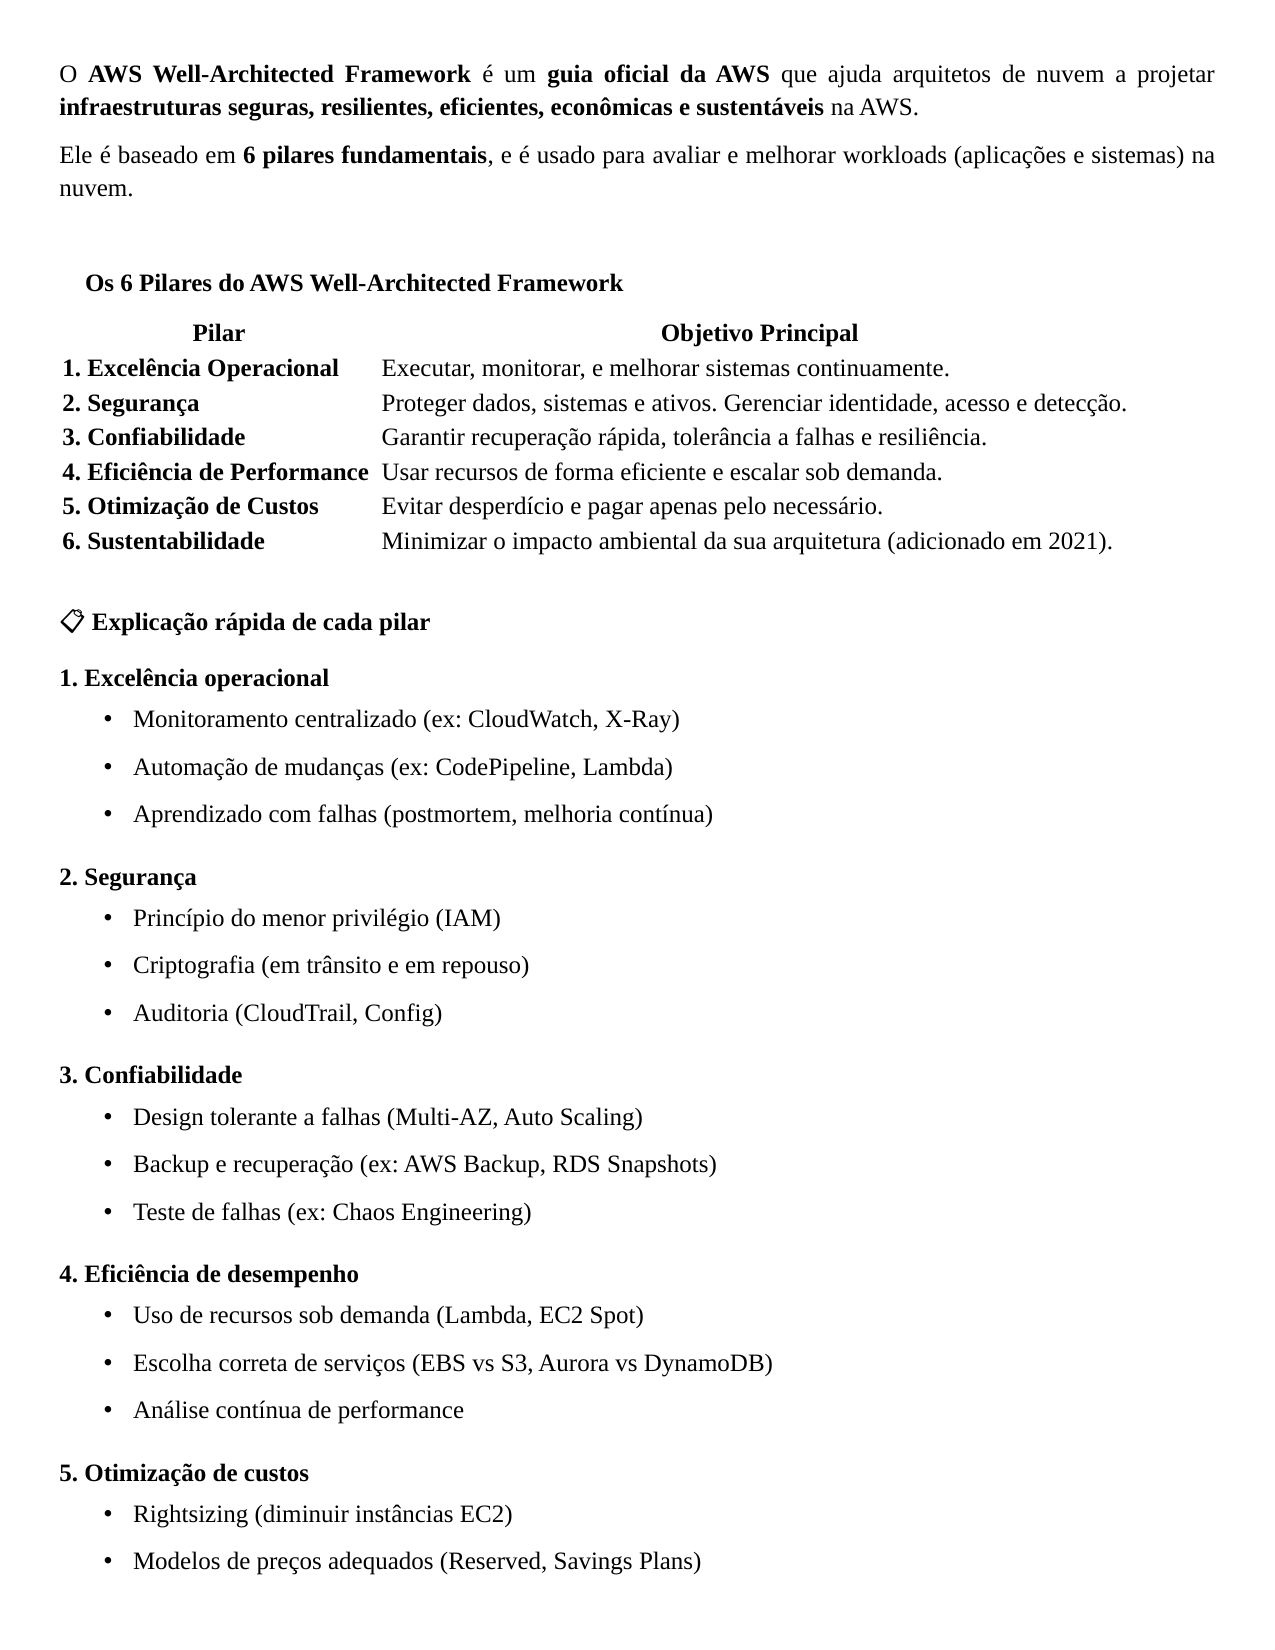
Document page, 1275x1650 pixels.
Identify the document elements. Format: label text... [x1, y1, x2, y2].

list Modelos de preços adequados (Reserved, Savings Plans) [103, 1546, 1216, 1575]
list Auditoria (CloudTrail, Config) [103, 998, 1216, 1027]
list Rightsizing (diminuir instâncias EC2) [103, 1499, 1216, 1528]
text 🔧 Os 6 Pilares do AWS Well-Architected Framework [59, 268, 1216, 297]
list Uso de recursos sob demanda (Lambda, EC2 Spot) [103, 1300, 1216, 1329]
table_cell Evitar desperdício e pagar apenas pelo necessário. [379, 489, 1141, 523]
list Escolha correta de serviços (EBS vs S3, Aurora vs DynamoDB) [103, 1348, 1216, 1377]
table_cell 2. Segurança [59, 385, 378, 419]
table_header Objetivo Principal [379, 316, 1141, 350]
table_cell 4. Eficiência de Performance [59, 454, 378, 488]
subtitle 3. Confiabilidade [59, 1060, 1216, 1089]
text Ele é baseado em 6 pilares fundamentais, e é usado para avaliar e melhorar workloads (aplicações e sistemas) na nuvem. [59, 140, 1216, 201]
subtitle 2. Segurança [59, 862, 1216, 890]
list Princípio do menor privilégio (IAM) [103, 903, 1216, 932]
subtitle 📋 Explicação rápida de cada pilar [59, 607, 1216, 636]
list Backup e recuperação (ex: AWS Backup, RDS Snapshots) [103, 1149, 1216, 1178]
table_cell Proteger dados, sistemas e ativos. Gerenciar identidade, acesso e detecção. [379, 385, 1141, 419]
table_cell 1. Excelência Operacional [59, 350, 378, 385]
subtitle 5. Otimização de custos [59, 1458, 1216, 1486]
list Aprendizado com falhas (postmortem, melhoria contínua) [103, 799, 1216, 828]
table_cell Minimizar o impacto ambiental da sua arquitetura (adicionado em 2021). [379, 523, 1141, 558]
table_cell Usar recursos de forma eficiente e escalar sob demanda. [379, 454, 1141, 488]
list Teste de falhas (ex: Chaos Engineering) [103, 1197, 1216, 1226]
table_header Pilar [59, 316, 378, 350]
table_cell 6. Sustentabilidade [59, 523, 378, 558]
table_cell 5. Otimização de Custos [59, 489, 378, 523]
table_cell Garantir recuperação rápida, tolerância a falhas e resiliência. [379, 419, 1141, 454]
list Automação de mudanças (ex: CodePipeline, Lambda) [103, 752, 1216, 781]
list Monitoramento centralizado (ex: CloudWatch, X-Ray) [103, 704, 1216, 733]
list Design tolerante a falhas (Multi-AZ, Auto Scaling) [103, 1102, 1216, 1130]
list Criptografia (em trânsito e em repouso) [103, 951, 1216, 979]
text O AWS Well-Architected Framework é um guia oficial da AWS que ajuda arquitetos de nuvem a projetar infraestruturas seguras, resilientes, eficientes, econômicas e sustentáveis na AWS. [59, 59, 1216, 121]
subtitle 4. Eficiência de desempenho [59, 1259, 1216, 1288]
list Análise contínua de performance [103, 1395, 1216, 1424]
table_cell 3. Confiabilidade [59, 419, 378, 454]
subtitle 1. Excelência operacional [59, 663, 1216, 692]
table_cell Executar, monitorar, e melhorar sistemas continuamente. [379, 350, 1141, 385]
